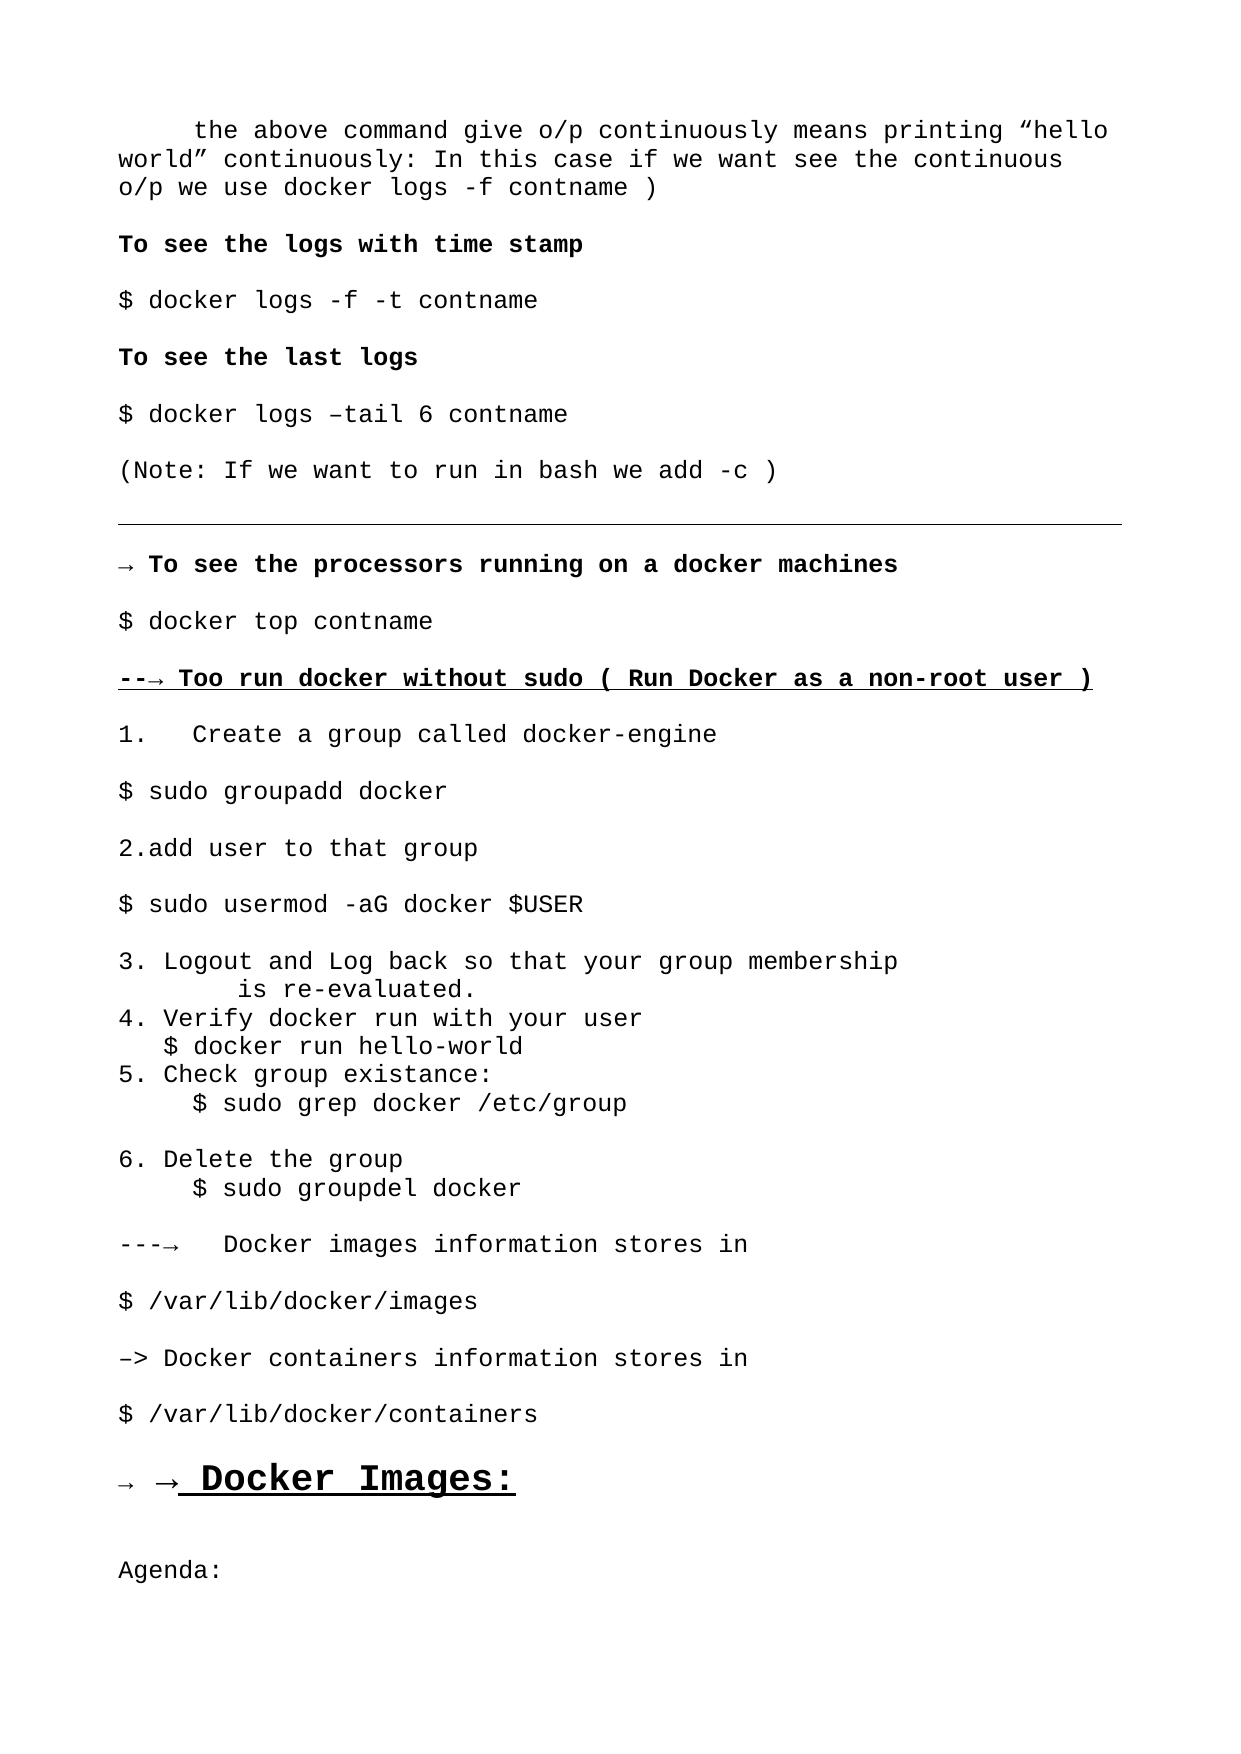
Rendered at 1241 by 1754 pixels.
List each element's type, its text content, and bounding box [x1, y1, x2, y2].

text $ docker run hello-world 5. Check group existance: [118, 1034, 1122, 1090]
text 1. Create a group called docker-engine [118, 722, 1122, 750]
text the above command give o/p continuously means printing “hello world” continuously: In this case if we want see the continuous o/p we use docker logs -f contname ) [118, 118, 1122, 203]
text ---→ Docker images information stores in [118, 1232, 1122, 1260]
text 4. Verify docker run with your user [118, 1005, 1122, 1034]
text (Note: If we want to run in bash we add -c ) [118, 458, 1122, 486]
text Agenda: [118, 1558, 1122, 1586]
text $ /var/lib/docker/images [118, 1289, 1122, 1317]
text $ sudo usermod -aG docker $USER [118, 892, 1122, 920]
text $ sudo groupadd docker [118, 779, 1122, 807]
text $ sudo grep docker /etc/group [118, 1090, 1122, 1119]
text 2.add user to that group [118, 835, 1122, 864]
text $ /var/lib/docker/containers [118, 1402, 1122, 1430]
text is re-evaluated. [118, 977, 1122, 1005]
text $ docker top contname [118, 609, 1122, 637]
text 3. Logout and Log back so that your group membership [118, 949, 1122, 977]
text To see the logs with time stamp [118, 231, 1122, 260]
text $ docker logs –tail 6 contname [118, 401, 1122, 430]
text To see the last logs [118, 345, 1122, 373]
text –> Docker containers information stores in [118, 1345, 1122, 1374]
text 6. Delete the group [118, 1147, 1122, 1175]
text → To see the processors running on a docker machines [118, 552, 1122, 580]
text → → Docker Images: [118, 1459, 1122, 1501]
text $ docker logs -f -t contname [118, 288, 1122, 316]
text --→ Too run docker without sudo ( Run Docker as a non-root user ) [118, 665, 1122, 694]
text $ sudo groupdel docker [118, 1175, 1122, 1204]
